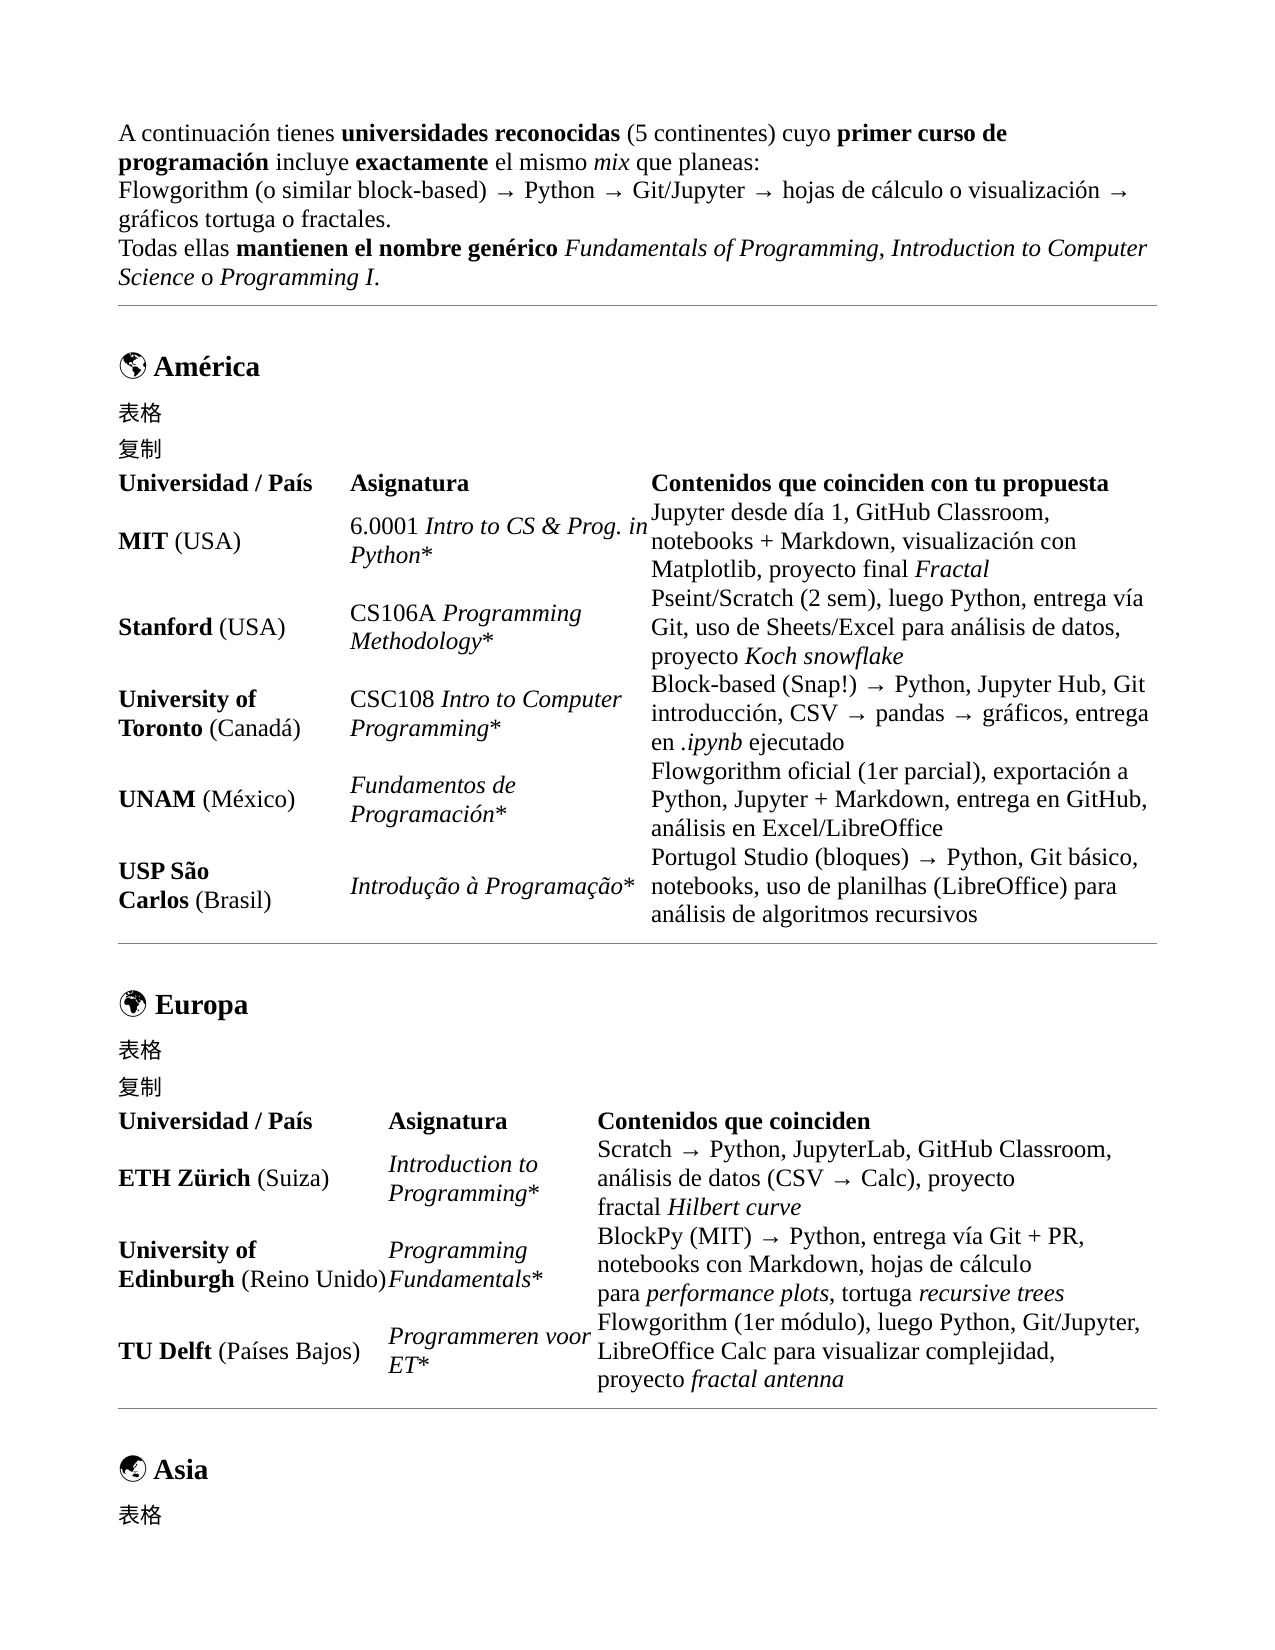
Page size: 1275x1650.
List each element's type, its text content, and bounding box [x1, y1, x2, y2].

table_cell Stanford (USA) [118, 583, 350, 669]
table_header Contenidos que coinciden con tu propuesta [651, 468, 1157, 497]
table_header Asignatura [350, 468, 651, 497]
table_cell USP São Carlos (Brasil) [118, 842, 350, 928]
table_cell UNAM (México) [118, 756, 350, 842]
table_cell TU Delft (Países Bajos) [118, 1307, 388, 1393]
table_cell Block-based (Snap!) → Python, Jupyter Hub, Git introducción, CSV → pandas → gráficos, entrega en .ipynb ejecutado [651, 670, 1157, 756]
text 复制 [118, 432, 1157, 463]
table_cell 6.0001 Intro to CS & Prog. in Python* [350, 497, 651, 583]
table_cell Flowgorithm oficial (1er parcial), exportación a Python, Jupyter + Markdown, entrega en GitHub, análisis en Excel/LibreOffice [651, 756, 1157, 842]
text 表格 [118, 1498, 1141, 1530]
table_header Universidad / País [118, 1106, 388, 1134]
table_cell Jupyter desde día 1, GitHub Classroom, notebooks + Markdown, visualización con Matplotlib, proyecto final Fractal [651, 497, 1157, 583]
table_header Asignatura [388, 1106, 597, 1134]
table_cell Introduction to Programming* [388, 1135, 597, 1221]
table_cell Scratch → Python, JupyterLab, GitHub Classroom, análisis de datos (CSV → Calc), proyecto fractal Hilbert curve [597, 1135, 1157, 1221]
table_cell Pseint/Scratch (2 sem), luego Python, entrega vía Git, uso de Sheets/Excel para análisis de datos, proyecto Koch snowflake [651, 583, 1157, 669]
subtitle 🌏 Asia [118, 1452, 1157, 1486]
table_cell Flowgorithm (1er módulo), luego Python, Git/Jupyter, LibreOffice Calc para visualizar complejidad, proyecto fractal antenna [597, 1307, 1157, 1393]
text 表格 [118, 396, 1141, 427]
table_cell University of Edinburgh (Reino Unido) [118, 1221, 388, 1307]
table_header Contenidos que coinciden [597, 1106, 1157, 1134]
table_cell MIT (USA) [118, 497, 350, 583]
table_cell CS106A Programming Methodology* [350, 583, 651, 669]
text 表格 [118, 1033, 1141, 1065]
table_cell ETH Zürich (Suiza) [118, 1135, 388, 1221]
table_cell University of Toronto (Canadá) [118, 670, 350, 756]
table_cell Fundamentos de Programación* [350, 756, 651, 842]
subtitle 🌍 Europa [118, 987, 1157, 1021]
table_cell Introdução à Programação* [350, 842, 651, 928]
table_cell CSC108 Intro to Computer Programming* [350, 670, 651, 756]
table_cell BlockPy (MIT) → Python, entrega vía Git + PR, notebooks con Markdown, hojas de cálculo para performance plots, tortuga recursive trees [597, 1221, 1157, 1307]
table_cell Portugol Studio (bloques) → Python, Git básico, notebooks, uso de planilhas (LibreOffice) para análisis de algoritmos recursivos [651, 842, 1157, 928]
table_cell Programmeren voor ET* [388, 1307, 597, 1393]
table_header Universidad / País [118, 468, 350, 497]
subtitle 🌎 América [118, 349, 1157, 383]
table_cell Programming Fundamentals* [388, 1221, 597, 1307]
text A continuación tienes universidades reconocidas (5 continentes) cuyo primer curso de programación incluye exactamente el mismo mix que planeas: Flowgorithm (o similar block-based) → Python → Git/Jupyter → hojas de cálculo o visualización → gráficos tortuga o fractales. Todas ellas mantienen el nombre genérico Fundamentals of Programming, Introduction to Computer Science o Programming I. [118, 118, 1157, 291]
text 复制 [118, 1069, 1157, 1101]
